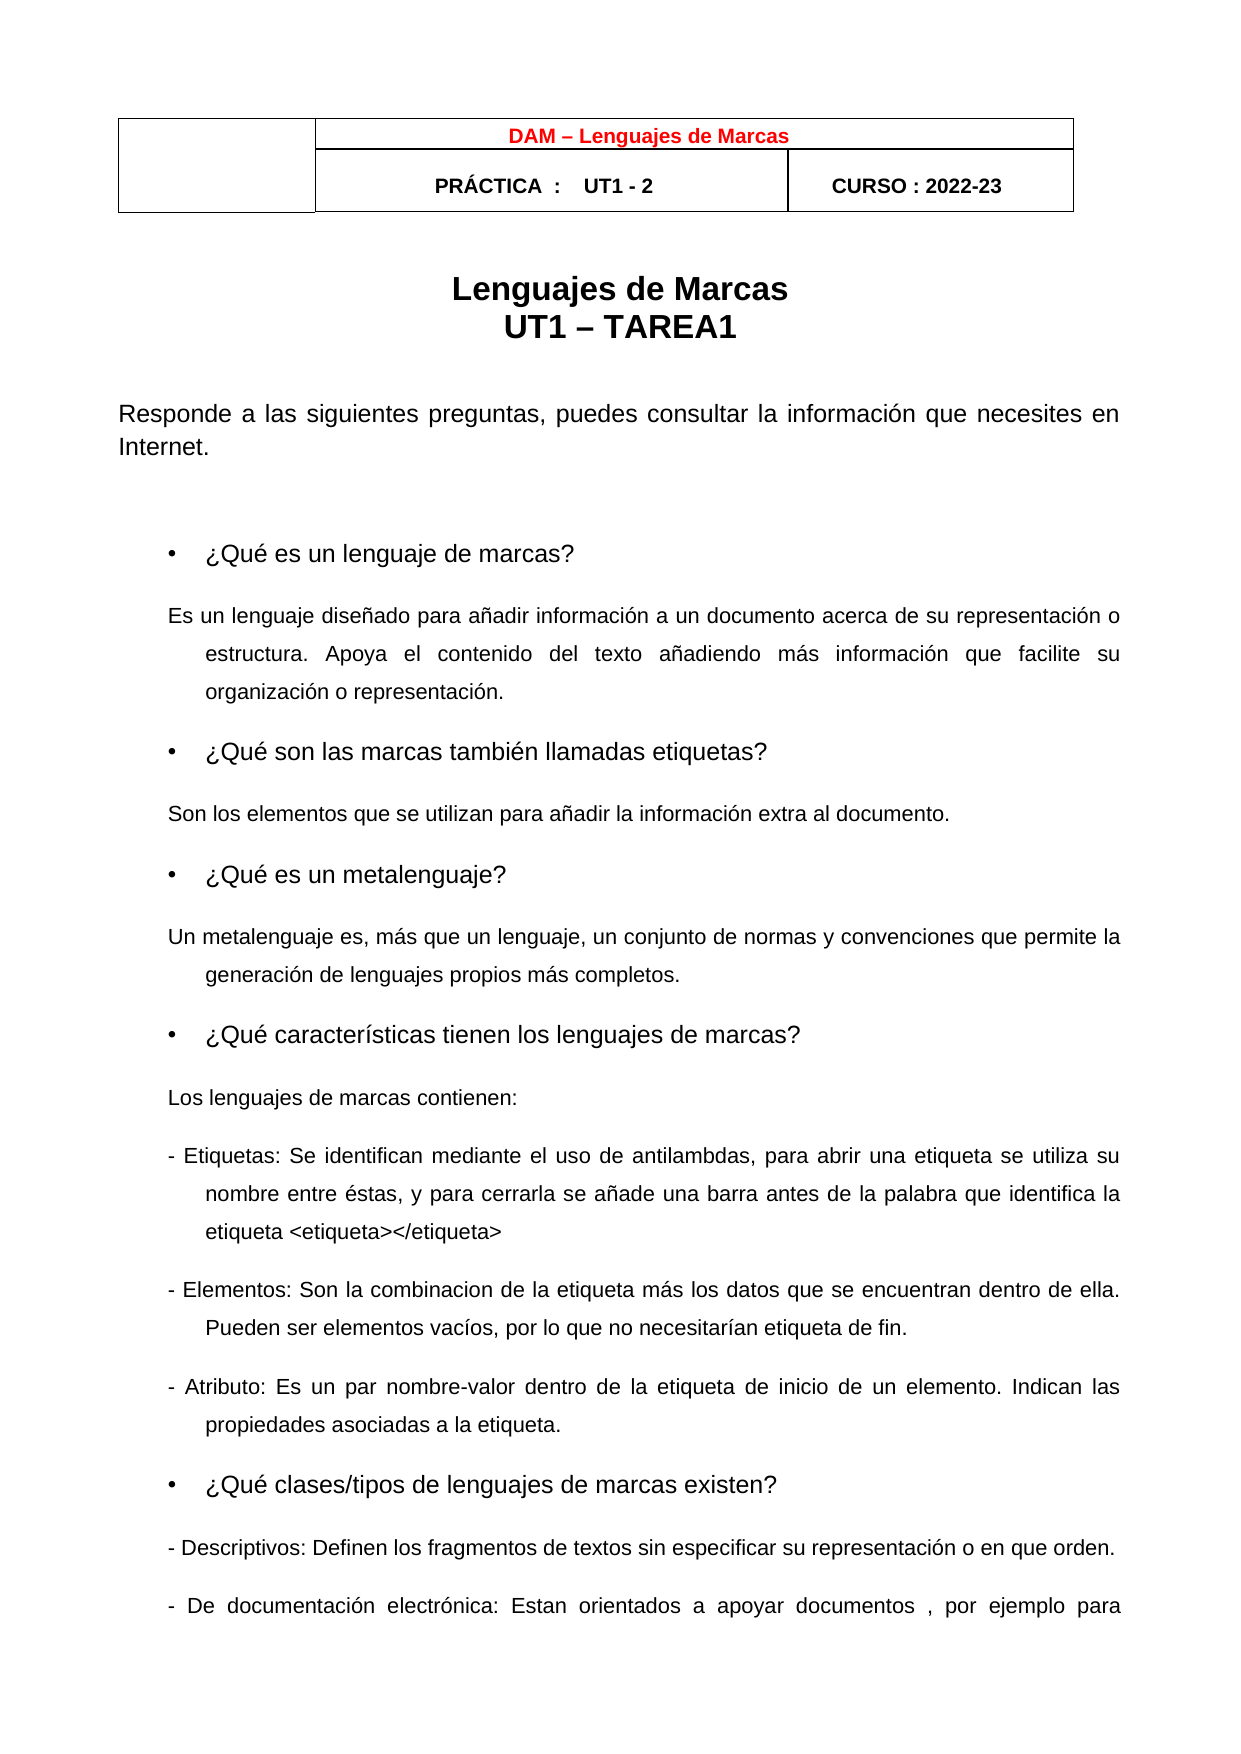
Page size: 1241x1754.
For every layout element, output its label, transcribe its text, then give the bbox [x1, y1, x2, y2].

text - De documentación electrónica: Estan orientados a apoyar documentos , por ejemplo para [168, 1593, 1122, 1618]
text - Descriptivos: Definen los fragmentos de textos sin especificar su representación o en que orden. [168, 1534, 1122, 1559]
list ¿Qué características tienen los lenguajes de marcas? [168, 1020, 1122, 1049]
list ¿Qué son las marcas también llamadas etiquetas? [168, 737, 1122, 766]
text - Etiquetas: Se identifican mediante el uso de antilambdas, para abrir una etiqueta se utiliza su nombre entre éstas, y para cerrarla se añade una barra antes de la palabra que identifica la etiqueta <etiqueta></etiqueta> [168, 1143, 1122, 1244]
text Un metalenguaje es, más que un lenguaje, un conjunto de normas y convenciones que permite la generación de lenguajes propios más completos. [168, 924, 1122, 987]
list ¿Qué es un lenguaje de marcas? [168, 539, 1122, 568]
text Lenguajes de Marcas [118, 269, 1122, 307]
text Es un lenguaje diseñado para añadir información a un documento acerca de su representación o estructura. Apoya el contenido del texto añadiendo más información que facilite su organización o representación. [168, 603, 1122, 704]
text UT1 – TAREA1 [118, 307, 1122, 346]
text Responde a las siguientes preguntas, puedes consultar la información que necesites en Internet. [118, 399, 1122, 461]
table_header DAM – Lenguajes de Marcas [316, 119, 1073, 148]
text - Atributo: Es un par nombre-valor dentro de la etiqueta de inicio de un elemento. Indican las propiedades asociadas a la etiqueta. [168, 1374, 1122, 1437]
table_header [119, 119, 315, 212]
table_cell CURSO : 2022-23 [789, 150, 1073, 211]
table_cell PRÁCTICA : UT1 - 2 [316, 150, 787, 211]
text Son los elementos que se utilizan para añadir la información extra al documento. [168, 801, 1122, 826]
text - Elementos: Son la combinacion de la etiqueta más los datos que se encuentran dentro de ella. Pueden ser elementos vacíos, por lo que no necesitarían etiqueta de fin. [168, 1277, 1122, 1340]
list ¿Qué es un metalenguaje? [168, 860, 1122, 889]
list ¿Qué clases/tipos de lenguajes de marcas existen? [168, 1470, 1122, 1499]
text Los lenguajes de marcas contienen: [168, 1084, 1122, 1110]
